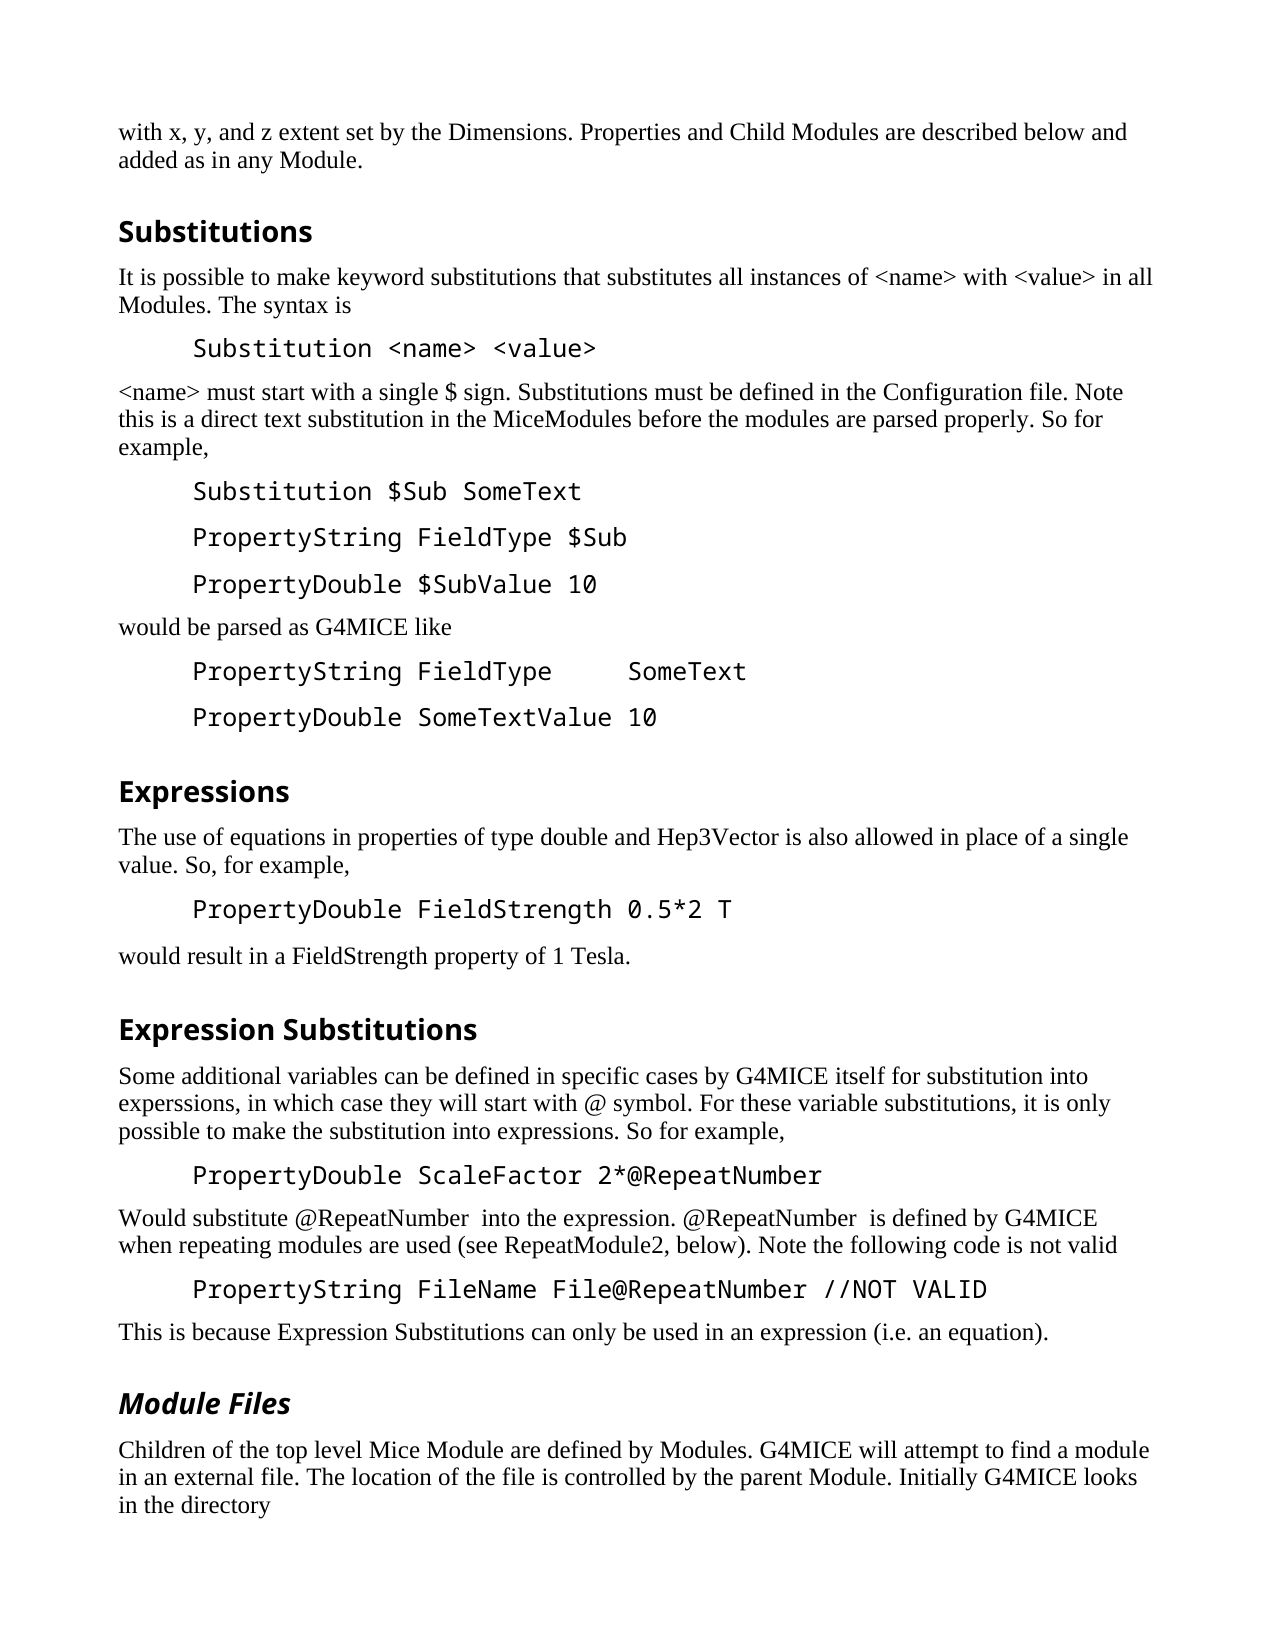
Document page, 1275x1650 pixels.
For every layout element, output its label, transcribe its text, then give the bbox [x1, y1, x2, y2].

text would be parsed as G4MICE like [118, 613, 1157, 641]
text would result in a FieldStrength property of 1 Tesla. [118, 938, 1157, 972]
text PropertyString FieldType SomeText [118, 653, 1157, 687]
subtitle Module Files [118, 1384, 1157, 1423]
text with x, y, and z extent set by the Dimensions. Properties and Child Modules are described below and added as in any Module. [118, 118, 1157, 173]
text Some additional variables can be defined in specific cases by G4MICE itself for substitution into experssions, in which case they will start with @ symbol. For these variable substitutions, it is only possible to make the substitution into expressions. So for example, [118, 1062, 1157, 1145]
text The use of equations in properties of type double and Hep3Vector is also allowed in place of a single value. So, for example, [118, 823, 1157, 879]
text Substitution <name> <value> [118, 331, 1157, 365]
text PropertyDouble ScaleFactor 2*@RepeatNumber [118, 1157, 1157, 1191]
text PropertyDouble SomeTextValue 10 [118, 700, 1157, 734]
text <name> must start with a single $ sign. Substitutions must be defined in the Configuration file. Note this is a direct text substitution in the MiceModules before the modules are parsed properly. So for example, [118, 378, 1157, 461]
text It is possible to make keyword substitutions that substitutes all instances of <name> with <value> in all Modules. The syntax is [118, 263, 1157, 319]
text PropertyString FieldType $Sub [118, 520, 1157, 554]
subtitle Expressions [118, 771, 1157, 811]
text Would substitute @RepeatNumber into the expression. @RepeatNumber is defined by G4MICE when repeating modules are used (see RepeatModule2, below). Note the following code is not valid [118, 1204, 1157, 1259]
text PropertyString FileName File@RepeatNumber //NOT VALID [118, 1272, 1157, 1306]
subtitle Expression Substitutions [118, 1009, 1157, 1049]
text This is because Expression Substitutions can only be used in an expression (i.e. an equation). [118, 1318, 1157, 1346]
text Children of the top level Mice Module are defined by Modules. G4MICE will attempt to find a module in an external file. The location of the file is controlled by the parent Module. Initially G4MICE looks in the directory [118, 1436, 1157, 1519]
subtitle Substitutions [118, 211, 1157, 251]
text PropertyDouble FieldStrength 0.5*2 T [118, 891, 1157, 926]
text PropertyDouble $SubValue 10 [118, 566, 1157, 601]
text Substitution $Sub SomeText [118, 473, 1157, 507]
